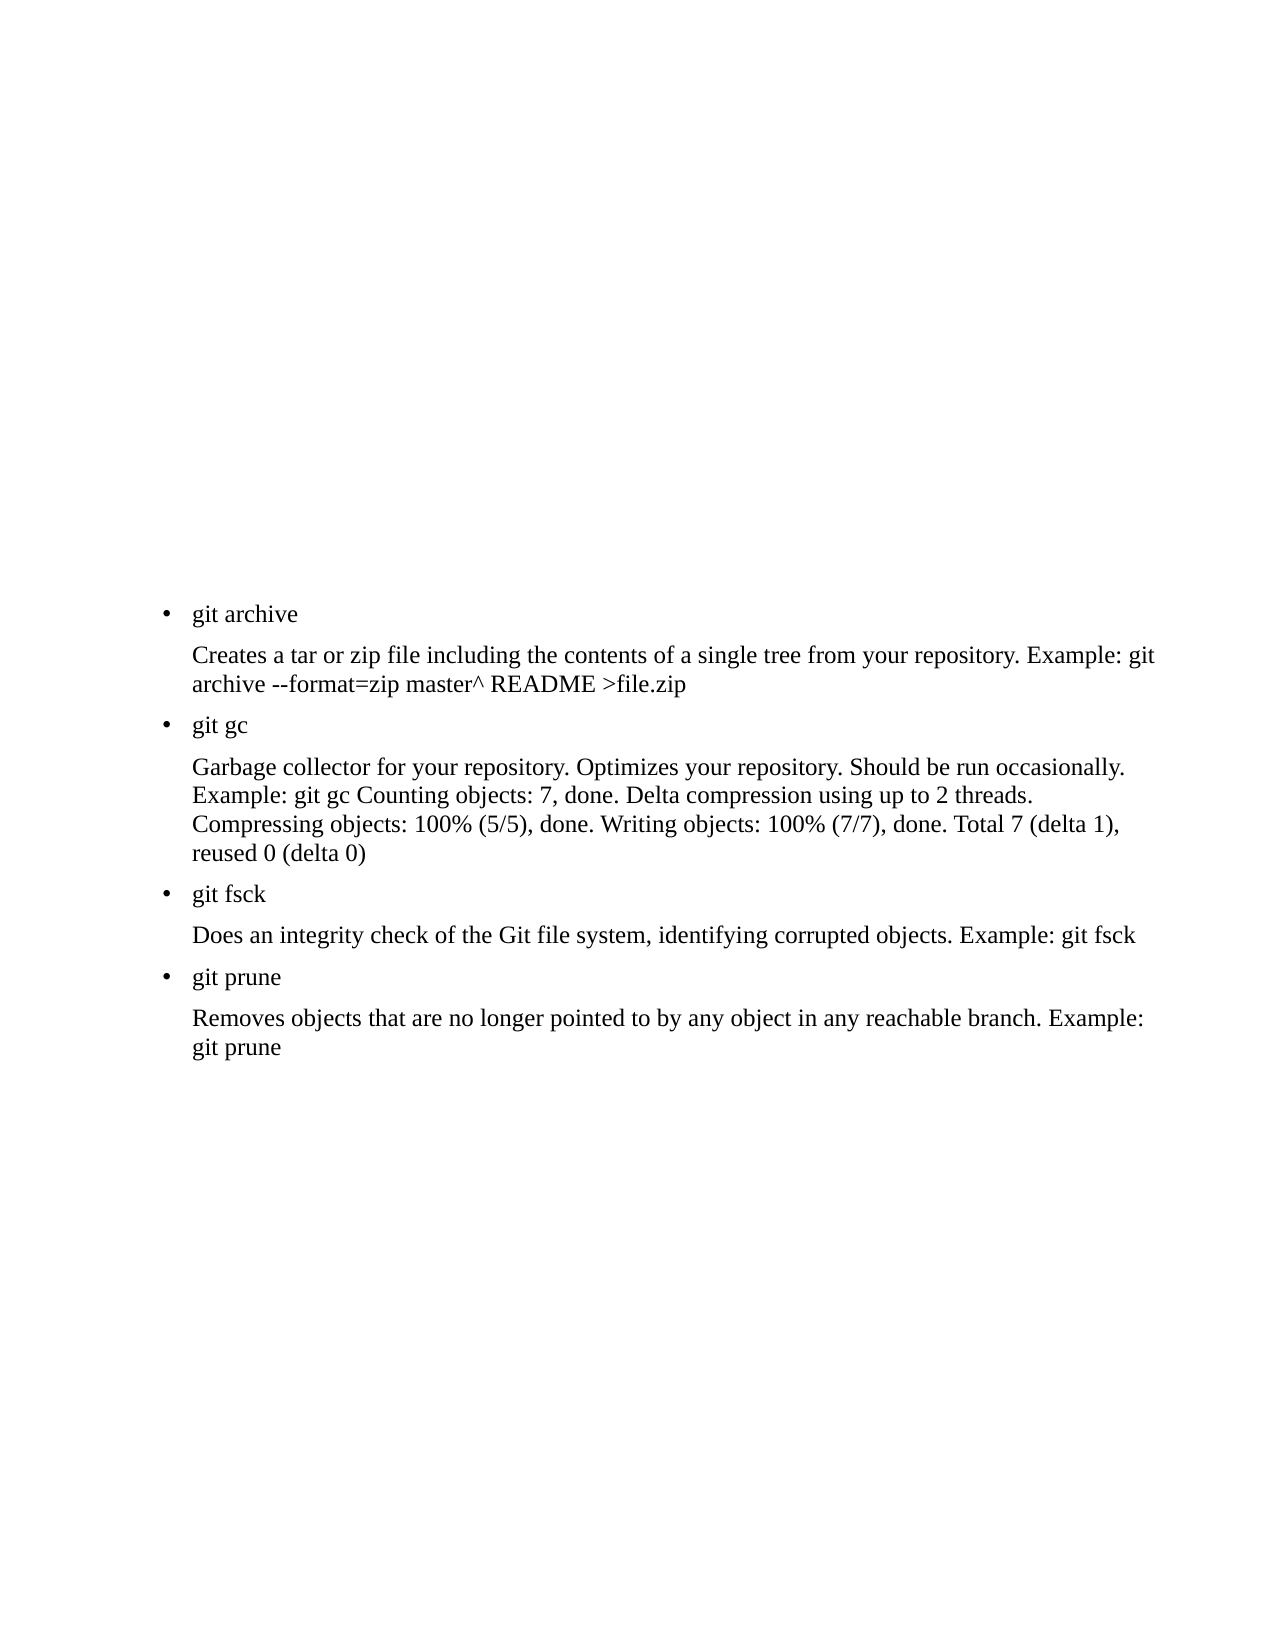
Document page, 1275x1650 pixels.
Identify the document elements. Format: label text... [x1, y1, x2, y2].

list Creates a tar or zip file including the contents of a single tree from your repository. Example: git archive --format=zip master^ README >file.zip [162, 641, 1157, 698]
list Removes objects that are no longer pointed to by any object in any reachable branch. Example: git prune [162, 1003, 1157, 1061]
list git archive [162, 599, 1157, 628]
list git prune [162, 962, 1157, 991]
list git fsck [162, 879, 1157, 908]
list Garbage collector for your repository. Optimizes your repository. Should be run occasionally. Example: git gc Counting objects: 7, done. Delta compression using up to 2 threads. Compressing objects: 100% (5/5), done. Writing objects: 100% (7/7), done. Total 7 (delta 1), reused 0 (delta 0) [162, 752, 1157, 867]
list Does an integrity check of the Git file system, identifying corrupted objects. Example: git fsck [162, 921, 1157, 949]
list git gc [162, 711, 1157, 739]
